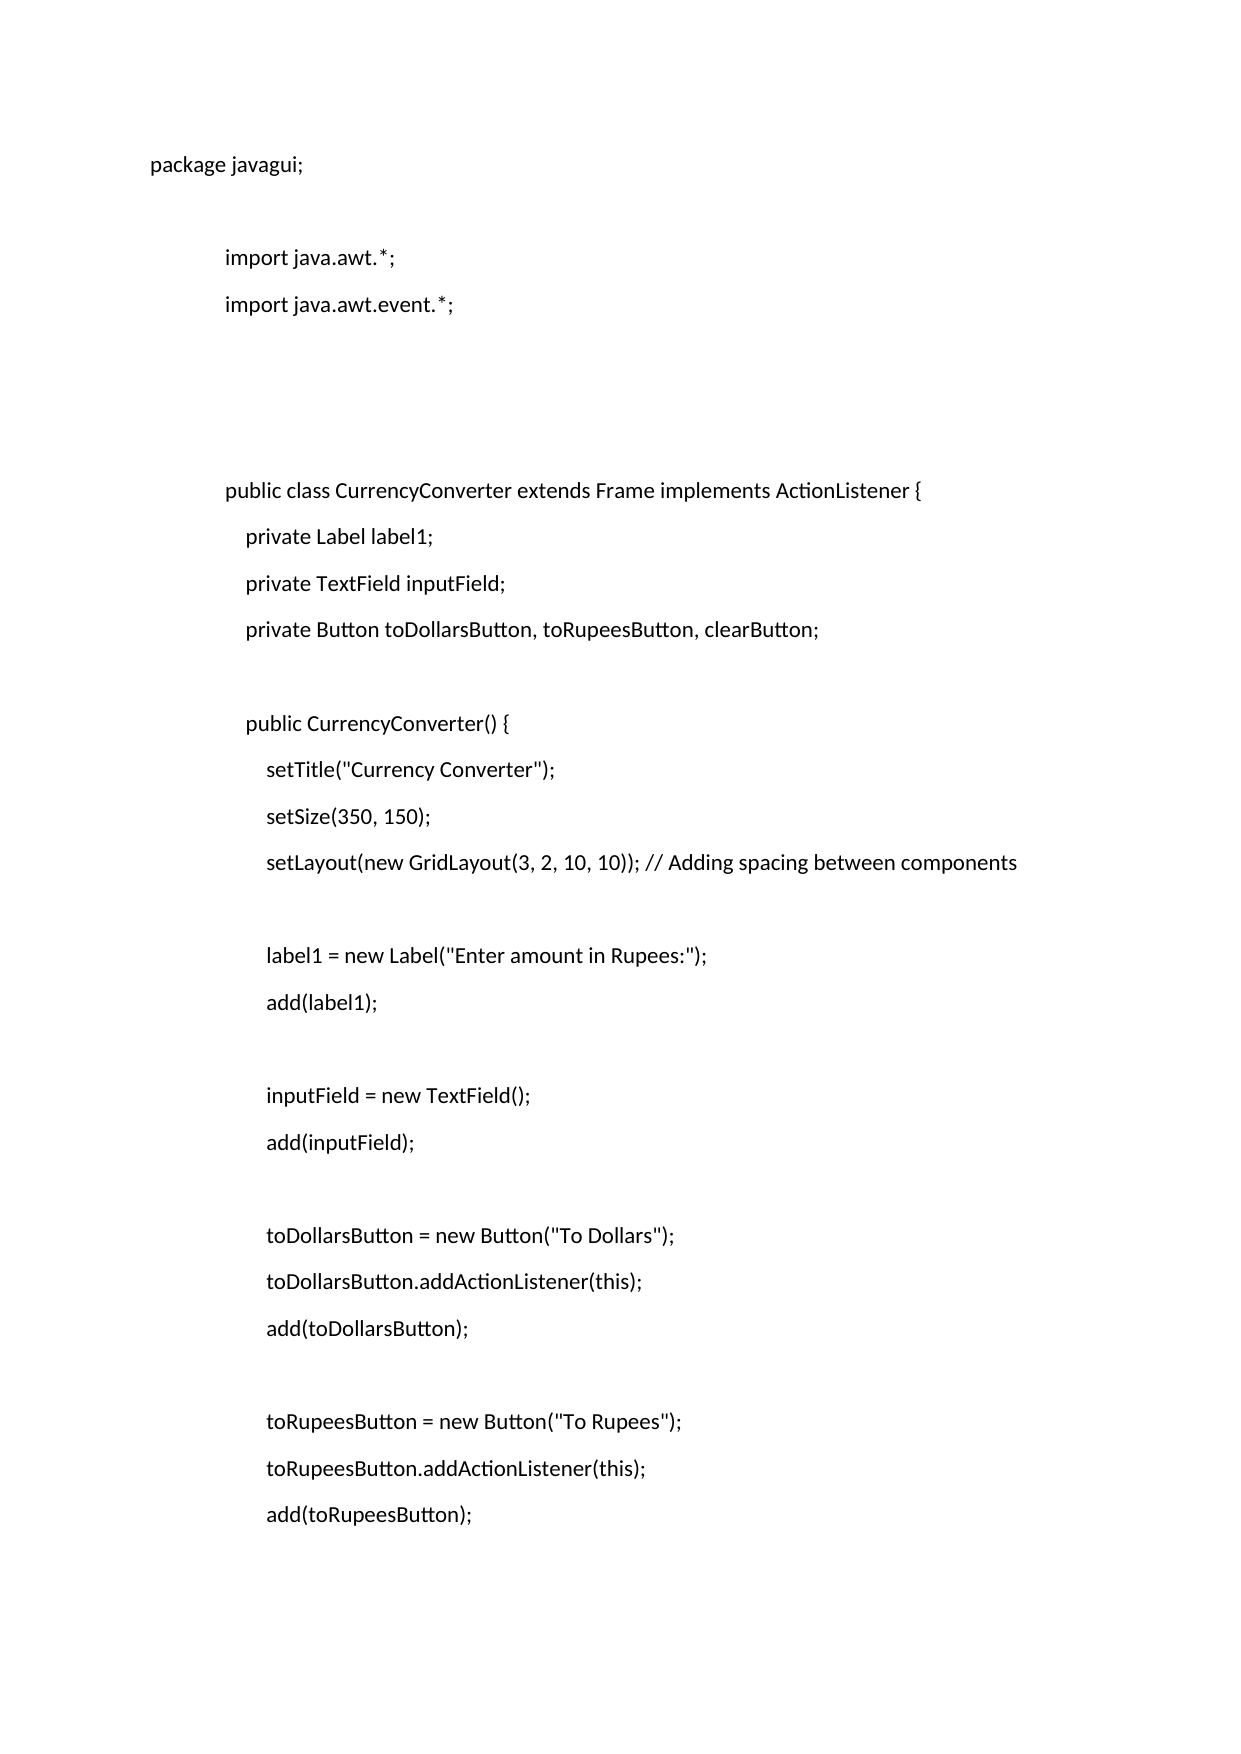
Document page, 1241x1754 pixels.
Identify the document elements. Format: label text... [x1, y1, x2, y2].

text toDollarsButton.addActionListener(this); [150, 1267, 1090, 1296]
text private Label label1; [150, 522, 1090, 551]
text setSize(350, 150); [150, 802, 1090, 830]
text private Button toDollarsButton, toRupeesButton, clearButton; [150, 616, 1090, 644]
text label1 = new Label("Enter amount in Rupees:"); [150, 942, 1090, 969]
text public class CurrencyConverter extends Frame implements ActionListener { [150, 476, 1090, 504]
text add(label1); [150, 988, 1090, 1016]
text add(inputField); [150, 1128, 1090, 1156]
text toRupeesButton = new Button("To Rupees"); [150, 1407, 1090, 1435]
text inputField = new TextField(); [150, 1081, 1090, 1109]
text public CurrencyConverter() { [150, 709, 1090, 737]
text import java.awt.event.*; [150, 290, 1090, 318]
text setTitle("Currency Converter"); [150, 755, 1090, 783]
text private TextField inputField; [150, 569, 1090, 597]
text add(toDollarsButton); [150, 1314, 1090, 1342]
text setLayout(new GridLayout(3, 2, 10, 10)); // Adding spacing between components [150, 848, 1090, 876]
text import java.awt.*; [150, 243, 1090, 271]
text add(toRupeesButton); [150, 1500, 1090, 1528]
text toDollarsButton = new Button("To Dollars"); [150, 1221, 1090, 1249]
text toRupeesButton.addActionListener(this); [150, 1454, 1090, 1482]
text package javagui; [150, 150, 1090, 178]
